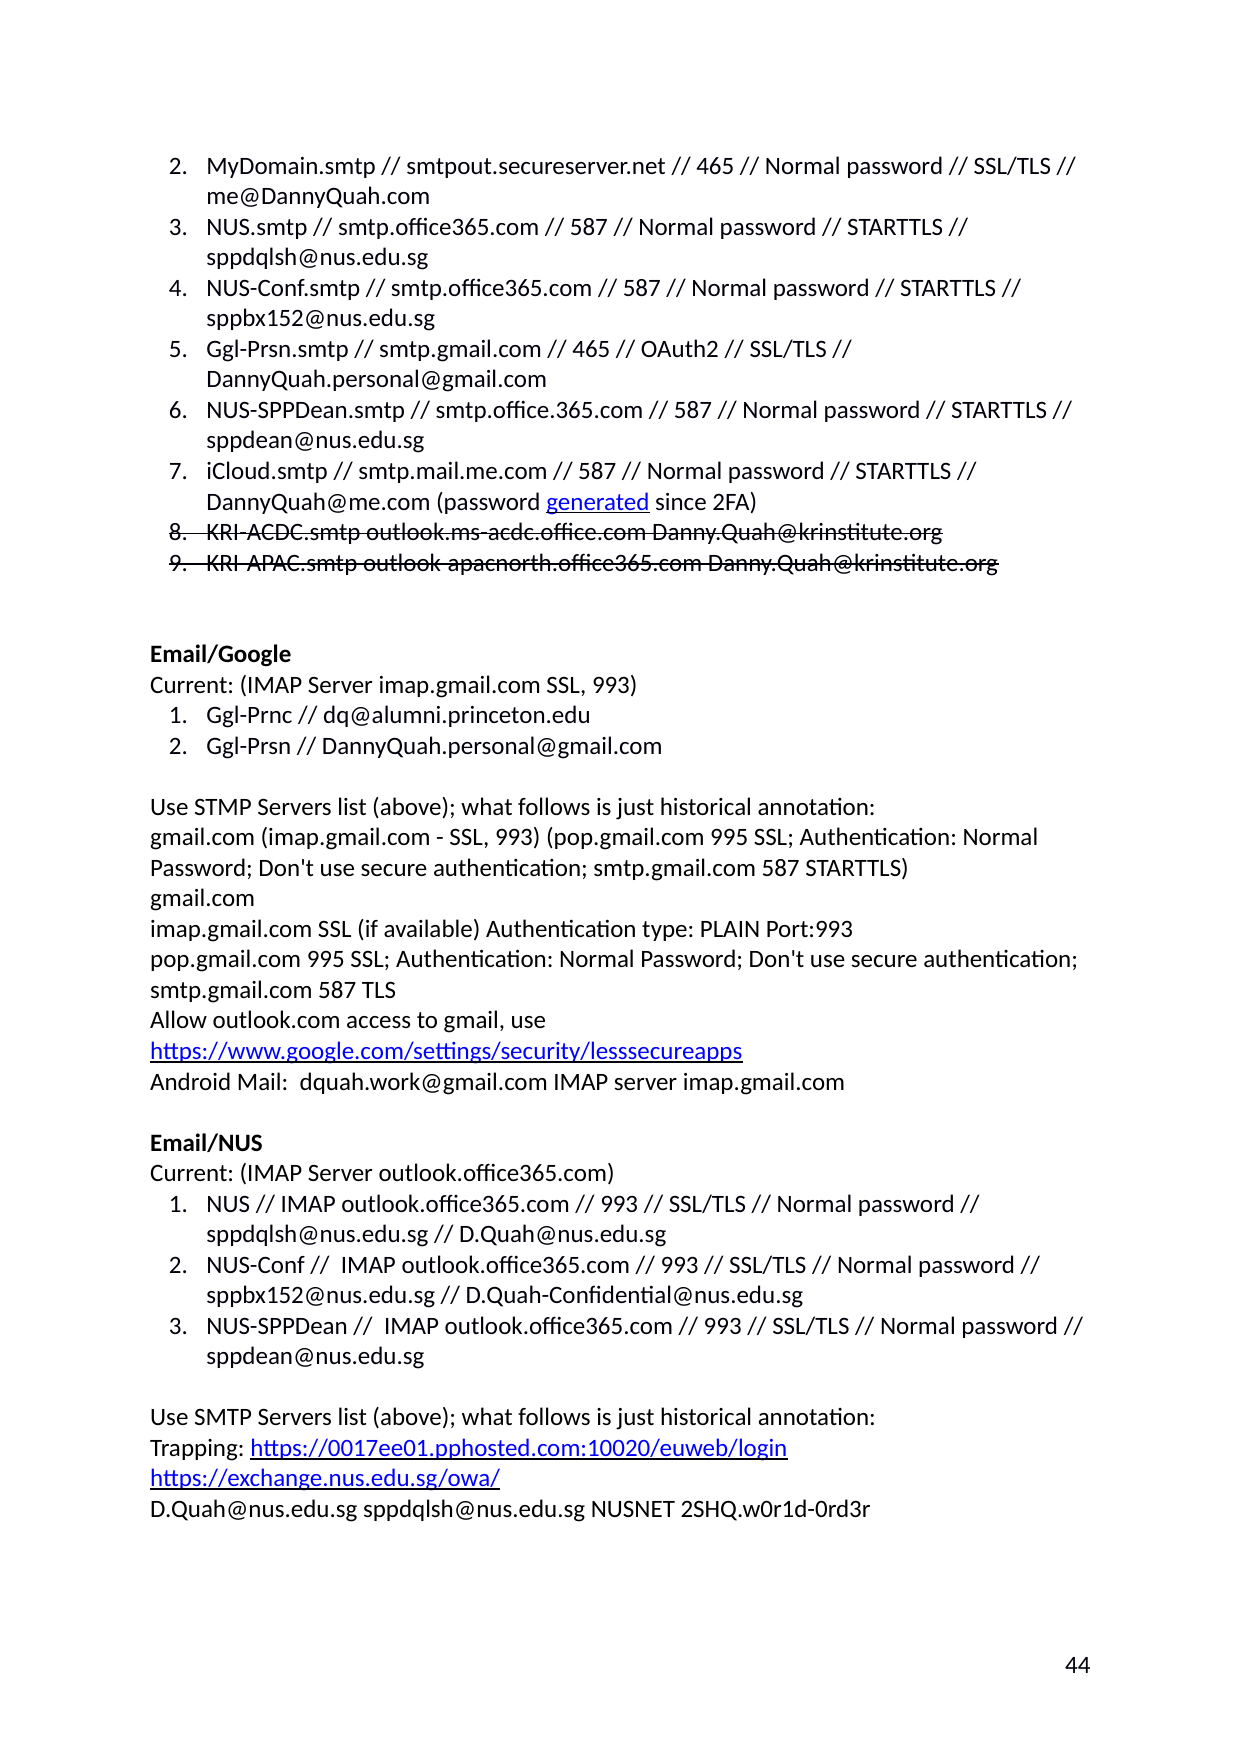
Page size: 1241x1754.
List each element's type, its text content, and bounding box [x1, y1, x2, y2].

text Current: (IMAP Server imap.gmail.com SSL, 993) [150, 669, 1090, 699]
text Android Mail: dquah.work@gmail.com IMAP server imap.gmail.com [150, 1066, 1090, 1096]
text Trapping: https://0017ee01.pphosted.com:10020/euweb/login [150, 1432, 1090, 1462]
list Ggl-Prsn // DannyQuah.personal@gmail.com [169, 730, 1090, 760]
list NUS-Conf.smtp // smtp.office365.com // 587 // Normal password // STARTTLS // sppbx152@nus.edu.sg [169, 272, 1090, 333]
text imap.gmail.com SSL (if available) Authentication type: PLAIN Port:993 [150, 913, 1090, 943]
list NUS // IMAP outlook.office365.com // 993 // SSL/TLS // Normal password // sppdqlsh@nus.edu.sg // D.Quah@nus.edu.sg [169, 1188, 1090, 1249]
list Ggl-Prsn.smtp // smtp.gmail.com // 465 // OAuth2 // SSL/TLS // DannyQuah.personal@gmail.com [169, 333, 1090, 394]
text Use SMTP Servers list (above); what follows is just historical annotation: [150, 1401, 1090, 1432]
list NUS-SPPDean // IMAP outlook.office365.com // 993 // SSL/TLS // Normal password // sppdean@nus.edu.sg [169, 1310, 1090, 1371]
list KRI-ACDC.smtp outlook.ms-acdc.office.com Danny.Quah@krinstitute.org [169, 516, 1090, 547]
text gmail.com (imap.gmail.com - SSL, 993) (pop.gmail.com 995 SSL; Authentication: Normal Password; Don't use secure authentication; smtp.gmail.com 587 STARTTLS) [150, 821, 1090, 882]
list NUS-Conf // IMAP outlook.office365.com // 993 // SSL/TLS // Normal password // sppbx152@nus.edu.sg // D.Quah-Confidential@nus.edu.sg [169, 1249, 1090, 1310]
text pop.gmail.com 995 SSL; Authentication: Normal Password; Don't use secure authentication; smtp.gmail.com 587 TLS [150, 943, 1090, 1004]
list KRI-APAC.smtp outlook-apacnorth.office365.com Danny.Quah@krinstitute.org [169, 547, 1090, 577]
list MyDomain.smtp // smtpout.secureserver.net // 465 // Normal password // SSL/TLS // me@DannyQuah.com [169, 150, 1090, 211]
text Allow outlook.com access to gmail, use https://www.google.com/settings/security/lesssecureapps [150, 1004, 1090, 1066]
list NUS-SPPDean.smtp // smtp.office.365.com // 587 // Normal password // STARTTLS // sppdean@nus.edu.sg [169, 394, 1090, 455]
list iCloud.smtp // smtp.mail.me.com // 587 // Normal password // STARTTLS // DannyQuah@me.com (password generated since 2FA) [169, 455, 1090, 516]
text Email/NUS [150, 1127, 1090, 1157]
text D.Quah@nus.edu.sg sppdqlsh@nus.edu.sg NUSNET 2SHQ.w0r1d-0rd3r [150, 1493, 1090, 1523]
text gmail.com [150, 882, 1090, 913]
text Email/Google [150, 638, 1090, 669]
text https://exchange.nus.edu.sg/owa/ [150, 1462, 1090, 1493]
text Use STMP Servers list (above); what follows is just historical annotation: [150, 791, 1090, 821]
list NUS.smtp // smtp.office365.com // 587 // Normal password // STARTTLS // sppdqlsh@nus.edu.sg [169, 211, 1090, 272]
text Current: (IMAP Server outlook.office365.com) [150, 1157, 1090, 1188]
list Ggl-Prnc // dq@alumni.princeton.edu [169, 699, 1090, 730]
